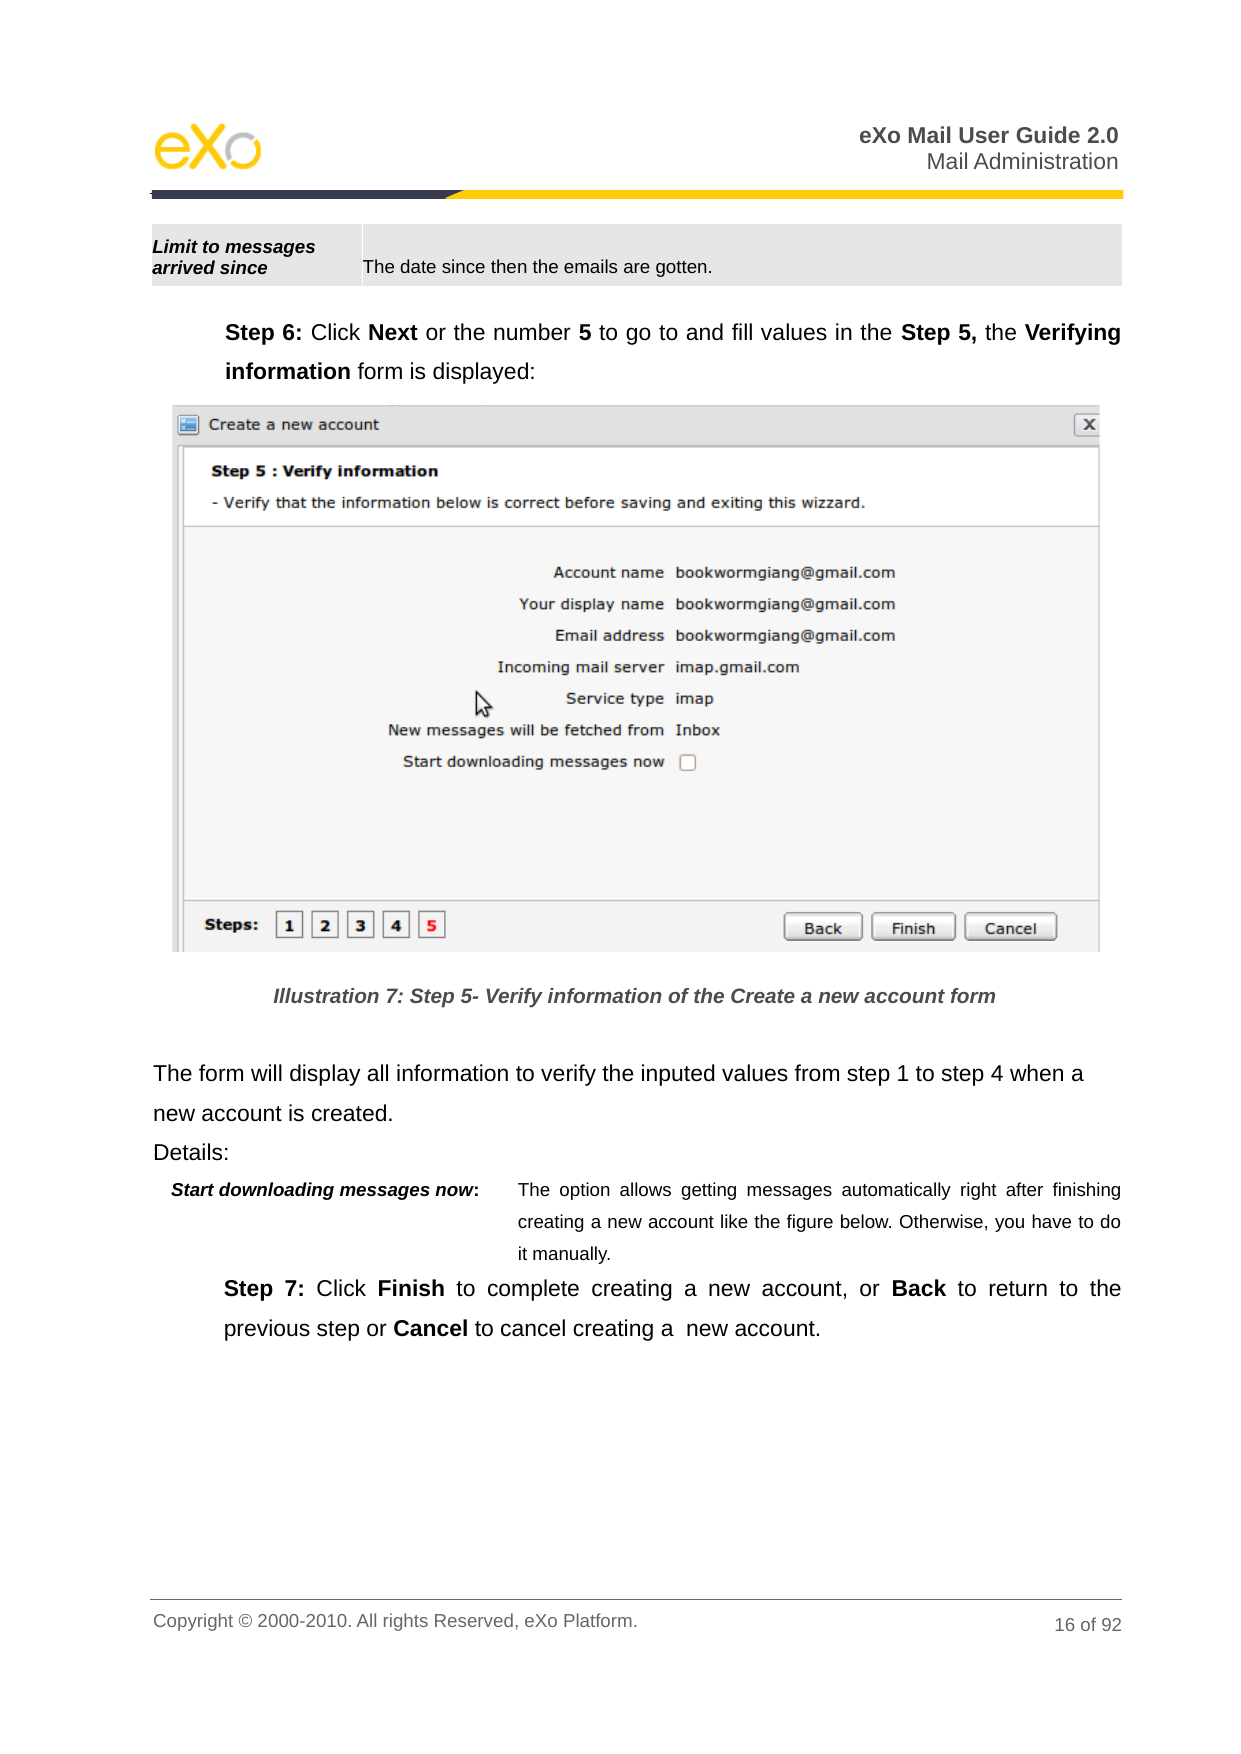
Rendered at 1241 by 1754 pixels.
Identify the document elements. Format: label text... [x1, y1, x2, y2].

text Start downloading messages now: The option allows getting messages automatically right after finishing creating a new account like the figure below. Otherwise, you have to do it manually. [171, 1178, 1122, 1264]
picture [172, 405, 1100, 952]
list Details: [115, 1139, 1122, 1165]
list The form will display all information to verify the inputed values from step 1 to step 4 when a new account is created. [115, 1060, 1122, 1126]
picture [155, 123, 262, 170]
picture [151, 190, 1124, 199]
list Step 6: Click Next or the number 5 to go to and fill values in the Step 5, the Verifying information form is displayed: [187, 318, 1122, 384]
list Illustration 7: Step 5- Verify information of the Create a new account form [172, 952, 1099, 1007]
text Step 7: Click Finish to complete creating a new account, or Back to return to the previous step or Cancel to cancel creating a new account. [223, 1275, 1122, 1341]
table_cell The date since then the emails are gotten. [363, 224, 1122, 286]
table_cell Limit to messages arrived since [152, 224, 362, 286]
